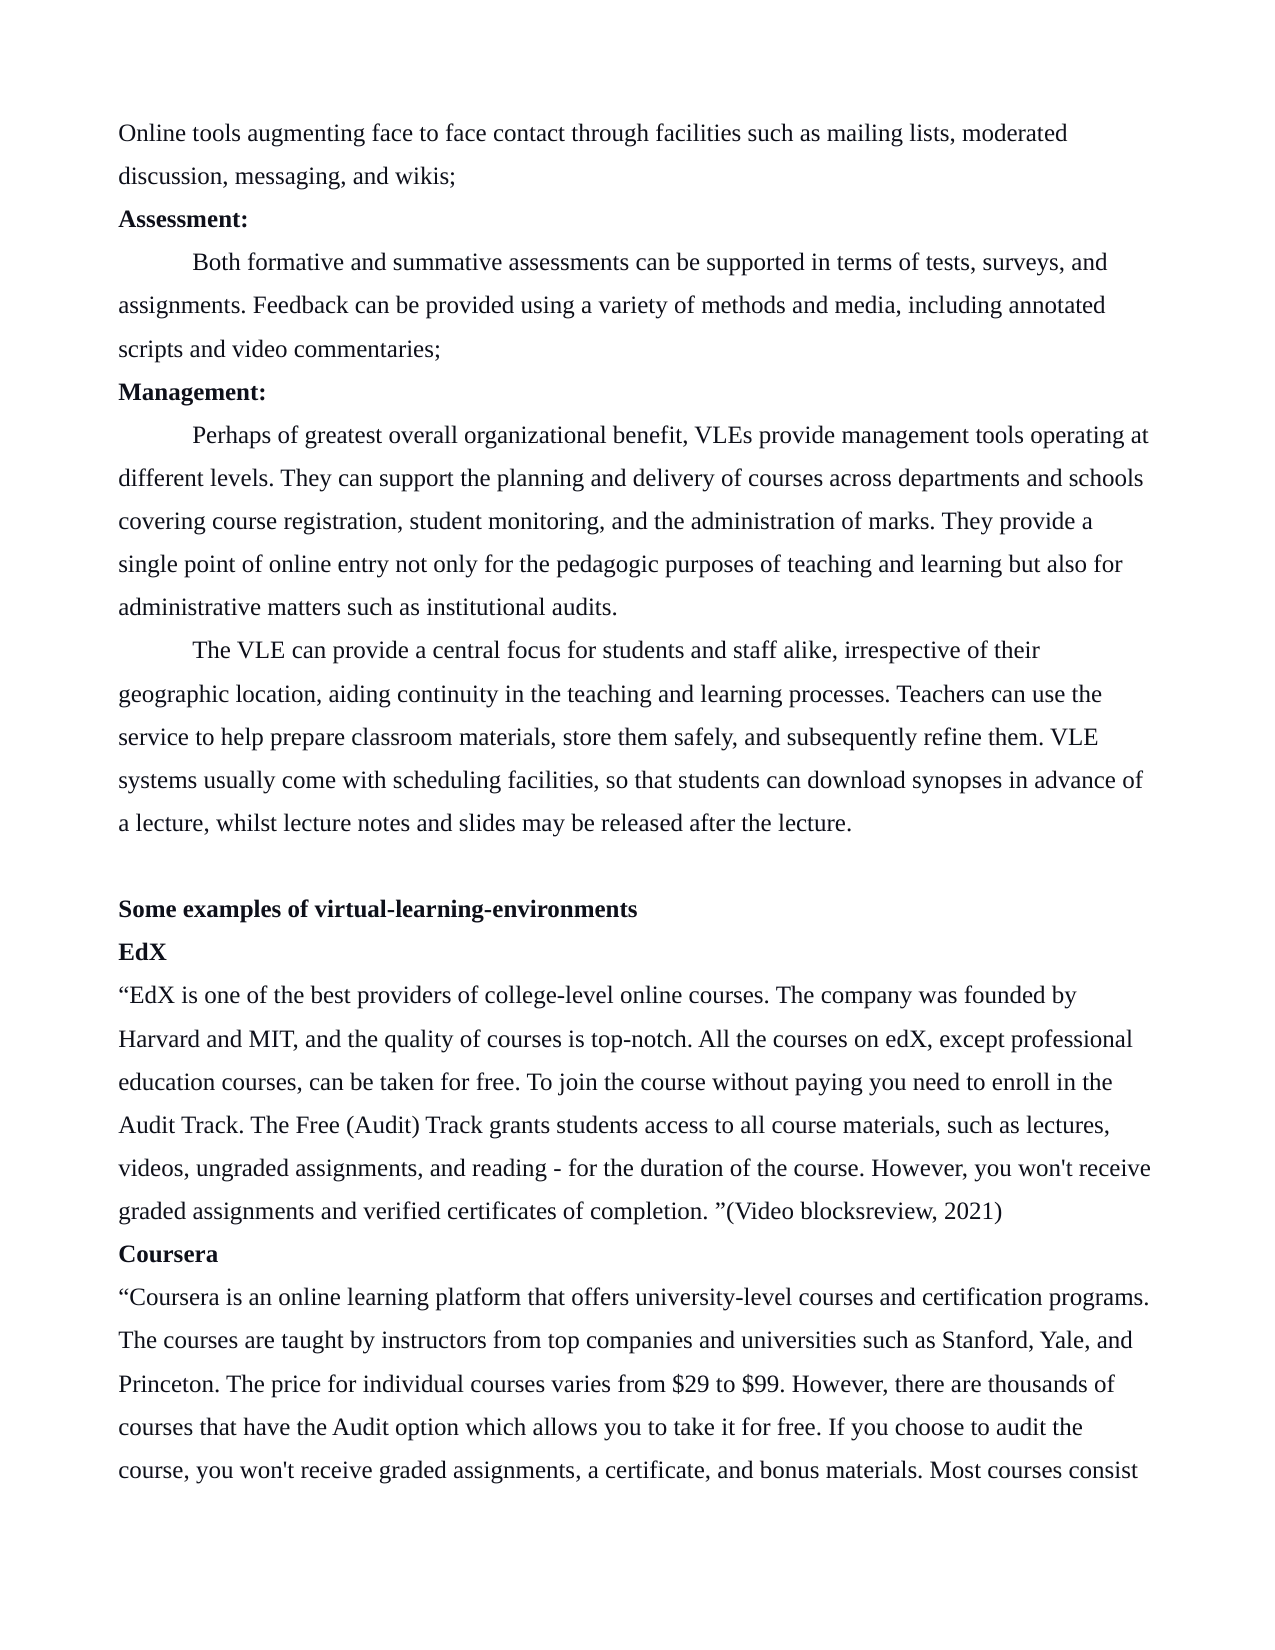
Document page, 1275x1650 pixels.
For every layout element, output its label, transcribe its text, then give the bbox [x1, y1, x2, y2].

text Perhaps of greatest overall organizational benefit, VLEs provide management tools operating at different levels. They can support the planning and delivery of courses across departments and schools covering course registration, student monitoring, and the administration of marks. They provide a single point of online entry not only for the pedagogic purposes of teaching and learning but also for administrative matters such as institutional audits. [118, 420, 1157, 621]
text “EdX is one of the best providers of college-level online courses. The company was founded by Harvard and MIT, and the quality of courses is top-notch. All the courses on edX, except professional education courses, can be taken for free. To join the course without paying you need to enroll in the Audit Track. The Free (Audit) Track grants students access to all course materials, such as lectures, videos, ungraded assignments, and reading - for the duration of the course. However, you won't receive graded assignments and verified certificates of completion. ”(Video blocksreview, 2021) [118, 981, 1157, 1225]
text Coursera [118, 1239, 1157, 1268]
text Some examples of virtual-learning-environments [118, 894, 1157, 923]
text Assessment: [118, 204, 1157, 233]
text Management: [118, 377, 1157, 406]
text EdX [118, 937, 1157, 966]
text Online tools augmenting face to face contact through facilities such as mailing lists, moderated discussion, messaging, and wikis; [118, 118, 1157, 190]
text “Coursera is an online learning platform that offers university-level courses and certification programs. The courses are taught by instructors from top companies and universities such as Stanford, Yale, and Princeton. The price for individual courses varies from $29 to $99. However, there are thousands of courses that have the Audit option which allows you to take it for free. If you choose to audit the course, you won't receive graded assignments, a certificate, and bonus materials. Most courses consist [118, 1282, 1157, 1484]
text Both formative and summative assessments can be supported in terms of tests, surveys, and assignments. Feedback can be provided using a variety of methods and media, including annotated scripts and video commentaries; [118, 247, 1157, 362]
text The VLE can provide a central focus for students and staff alike, irrespective of their geographic location, aiding continuity in the teaching and learning processes. Teachers can use the service to help prepare classroom materials, store them safely, and subsequently refine them. VLE systems usually come with scheduling facilities, so that students can download synopses in advance of a lecture, whilst lecture notes and slides may be released after the lecture. [118, 636, 1157, 837]
